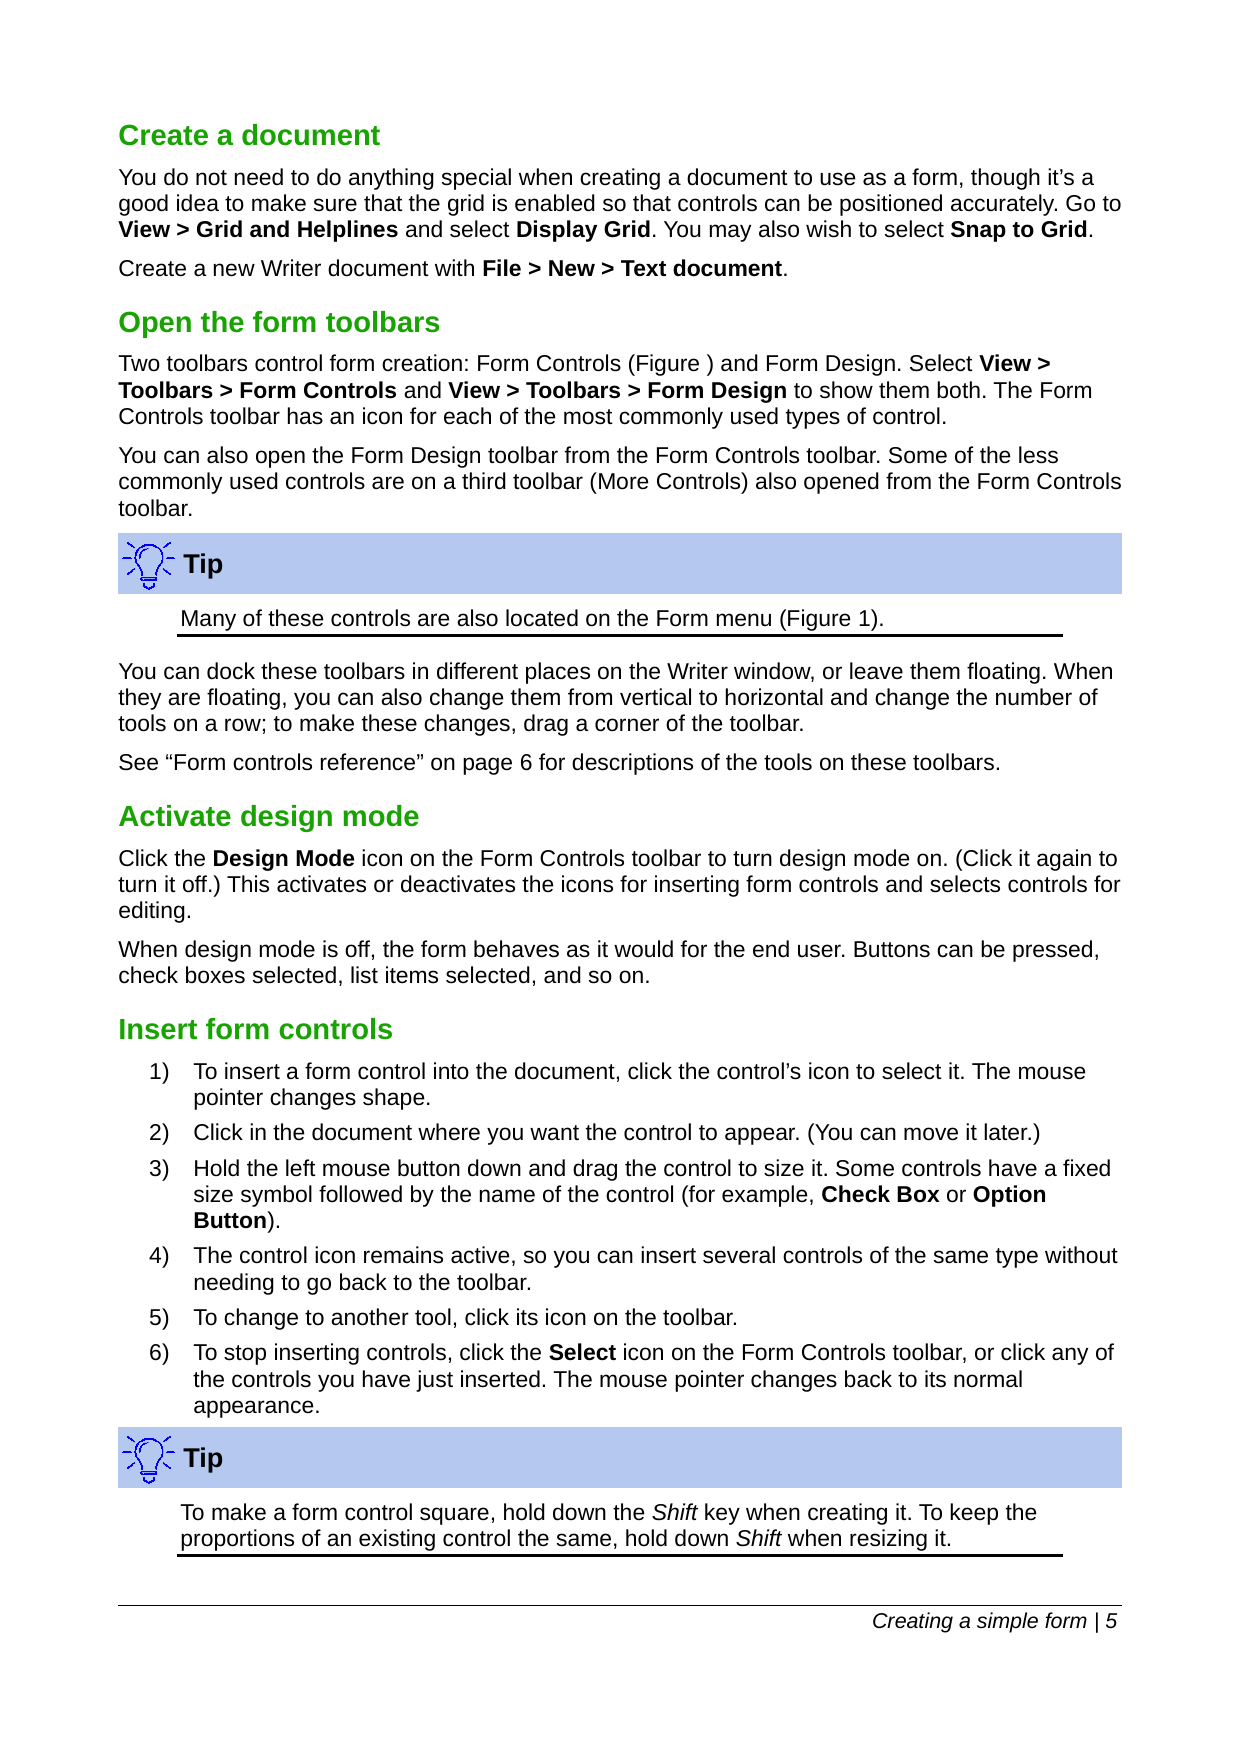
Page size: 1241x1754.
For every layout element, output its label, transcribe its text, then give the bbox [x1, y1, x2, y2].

list The control icon remains active, so you can insert several controls of the same type without needing to go back to the toolbar. [169, 1242, 1122, 1295]
text Two toolbars control form creation: Form Controls (Figure ) and Form Design. Select View > Toolbars > Form Controls and View > Toolbars > Form Design to show them both. The Form Controls toolbar has an icon for each of the most commonly used types of control. [118, 350, 1122, 429]
subtitle Create a document [118, 118, 1122, 152]
text Click the Design Mode icon on the Form Controls toolbar to turn design mode on. (Click it again to turn it off.) This activates or deactivates the icons for inserting form controls and selects controls for editing. [118, 844, 1122, 923]
text To make a form control square, hold down the Shift key when creating it. To keep the proportions of an existing control the same, hold down Shift when resizing it. [177, 1496, 1063, 1554]
text Create a new Writer document with File > New > Text document. [118, 255, 1122, 281]
text You do not need to do anything special when creating a document to use as a form, though it’s a good idea to make sure that the grid is enabled so that controls can be positioned accurately. Go to View > Grid and Helplines and select Display Grid. You may also wish to select Snap to Grid. [118, 163, 1122, 242]
picture [119, 534, 179, 594]
subtitle Tip [118, 533, 1122, 594]
subtitle Tip [118, 1427, 1122, 1488]
list To insert a form control into the document, click the control’s icon to select it. The mouse pointer changes shape. [169, 1058, 1122, 1110]
text You can also open the Form Design toolbar from the Form Controls toolbar. Some of the less commonly used controls are on a third toolbar (More Controls) also opened from the Form Controls toolbar. [118, 442, 1122, 521]
list To stop inserting controls, click the Select icon on the Form Controls toolbar, or click any of the controls you have just inserted. The mouse pointer changes back to its normal appearance. [169, 1339, 1122, 1418]
list Click in the document where you want the control to appear. (You can move it later.) [169, 1119, 1122, 1146]
list To change to another tool, click its icon on the toolbar. [169, 1304, 1122, 1330]
text See “Form controls reference” on page 6 for descriptions of the tools on these toolbars. [118, 749, 1122, 776]
text You can dock these toolbars in different places on the Writer window, or leave them floating. When they are floating, you can also change them from vertical to horizontal and change the number of tools on a row; to make these changes, drag a corner of the toolbar. [118, 658, 1122, 737]
subtitle Insert form controls [118, 1012, 1122, 1046]
picture [119, 1428, 179, 1488]
text When design mode is off, the form behaves as it would for the end user. Buttons can be pressed, check boxes selected, list items selected, and so on. [118, 936, 1122, 989]
text Many of these controls are also located on the Form menu (Figure 1). [177, 602, 1063, 634]
subtitle Activate design mode [118, 799, 1122, 833]
list Hold the left mouse button down and drag the control to size it. Some controls have a fixed size symbol followed by the name of the control (for example, Check Box or Option Button). [169, 1154, 1122, 1233]
subtitle Open the form toolbars [118, 305, 1122, 338]
